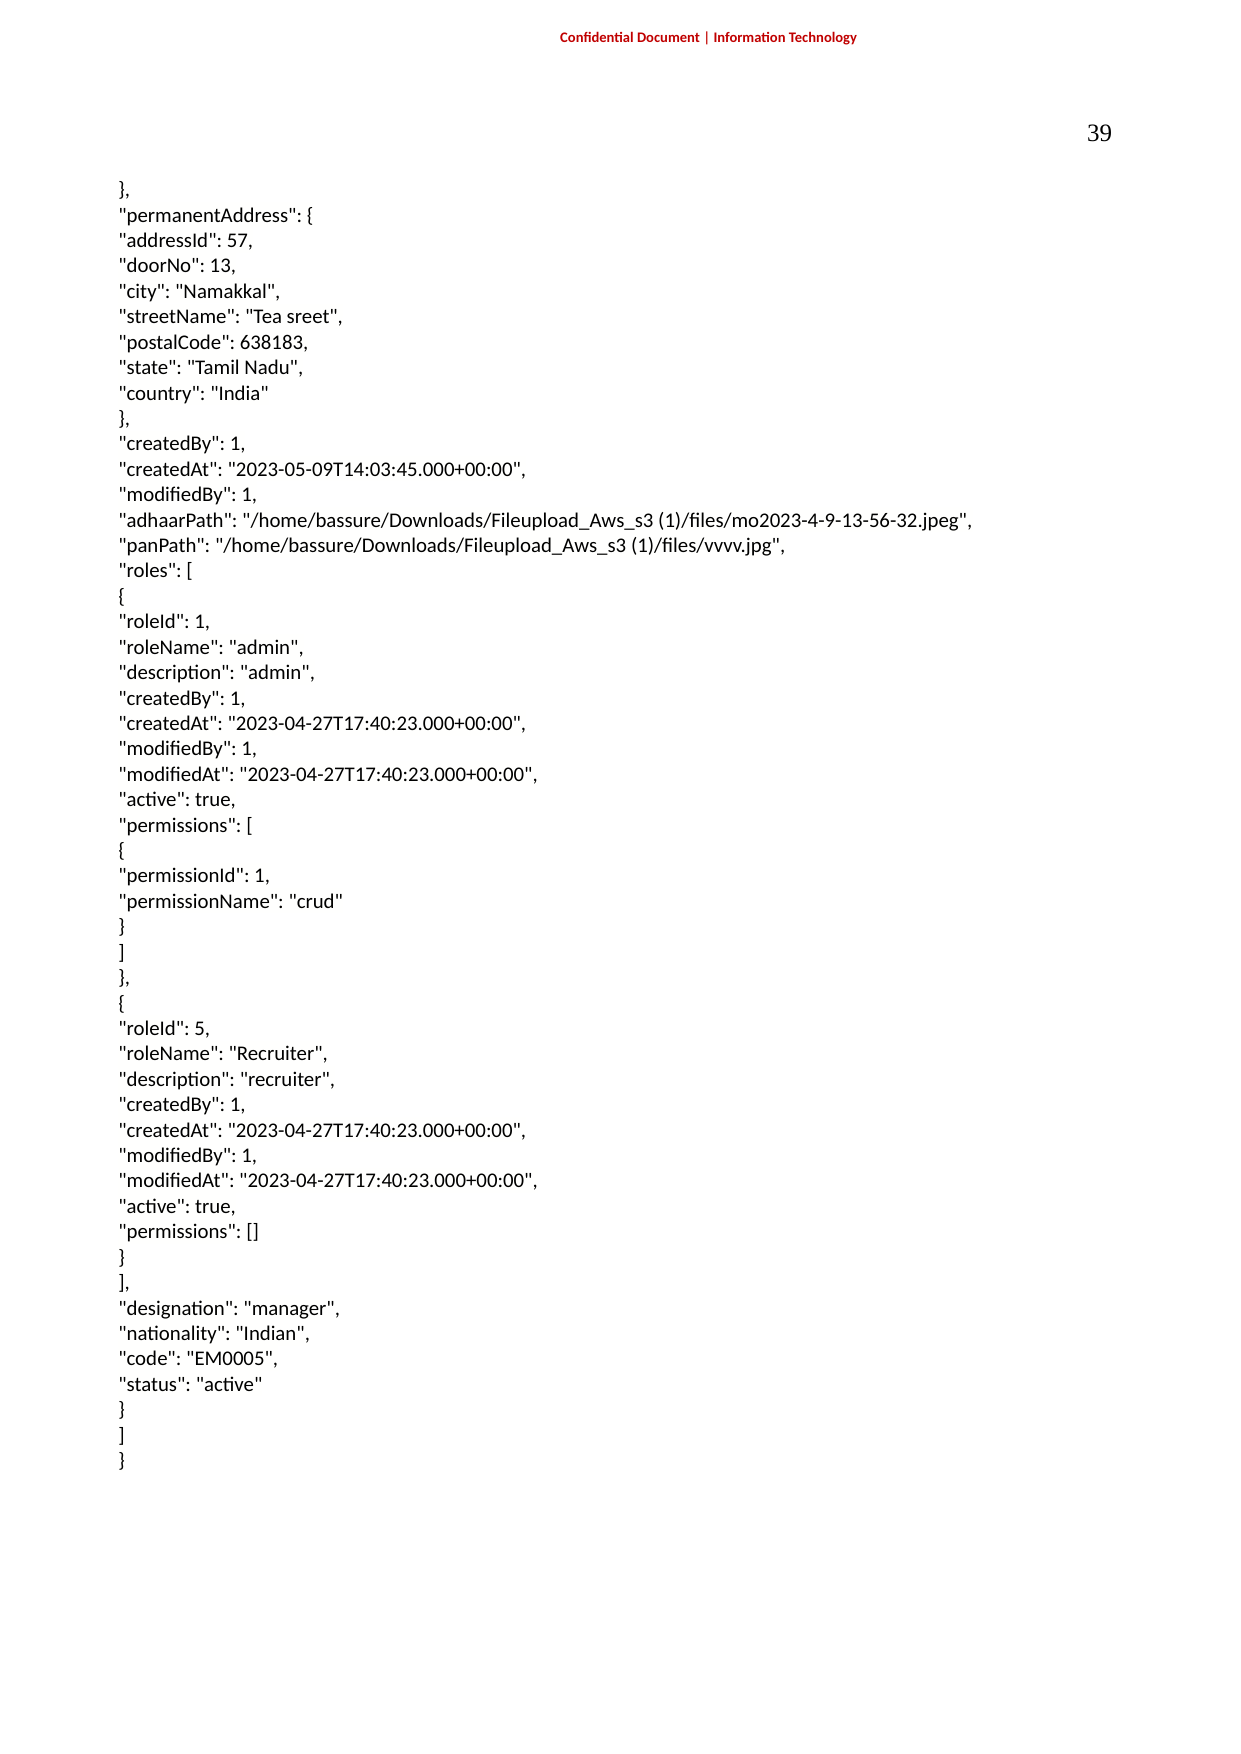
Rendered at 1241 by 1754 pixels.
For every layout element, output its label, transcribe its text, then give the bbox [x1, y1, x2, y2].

text } [118, 1396, 1122, 1422]
text { [118, 990, 1122, 1015]
text "roleId": 5, [118, 1015, 1122, 1041]
text "doorNo": 13, [118, 253, 1122, 278]
text "nationality": "Indian", [118, 1320, 1122, 1346]
text "permissions": [] [118, 1218, 1122, 1244]
text } [118, 1244, 1122, 1269]
text "createdBy": 1, [118, 431, 1122, 456]
text "modifiedAt": "2023-04-27T17:40:23.000+00:00", [118, 761, 1122, 786]
text ], [118, 1269, 1122, 1295]
text "modifiedBy": 1, [118, 1142, 1122, 1168]
text "permanentAddress": { [118, 202, 1122, 227]
text "permissionName": "crud" [118, 888, 1122, 913]
text "description": "recruiter", [118, 1066, 1122, 1091]
text "country": "India" [118, 380, 1122, 405]
text "designation": "manager", [118, 1295, 1122, 1320]
text "postalCode": 638183, [118, 329, 1122, 354]
text "city": "Namakkal", [118, 278, 1122, 303]
text "roleName": "admin", [118, 634, 1122, 659]
text { [118, 583, 1122, 608]
text "permissions": [ [118, 812, 1122, 837]
text "permissionId": 1, [118, 863, 1122, 888]
text "modifiedAt": "2023-04-27T17:40:23.000+00:00", [118, 1168, 1122, 1193]
text "createdBy": 1, [118, 685, 1122, 710]
text "active": true, [118, 786, 1122, 812]
text ] [118, 939, 1122, 964]
text }, [118, 405, 1122, 431]
text "addressId": 57, [118, 227, 1122, 253]
text }, [118, 176, 1122, 202]
text "roleId": 1, [118, 608, 1122, 634]
text "createdAt": "2023-04-27T17:40:23.000+00:00", [118, 710, 1122, 736]
text "streetName": "Tea sreet", [118, 303, 1122, 329]
text "createdAt": "2023-04-27T17:40:23.000+00:00", [118, 1117, 1122, 1142]
text { [118, 837, 1122, 863]
text "roleName": "Recruiter", [118, 1041, 1122, 1066]
text "createdAt": "2023-05-09T14:03:45.000+00:00", [118, 456, 1122, 481]
text }, [118, 964, 1122, 990]
text "state": "Tamil Nadu", [118, 354, 1122, 380]
text ] [118, 1422, 1122, 1447]
text "createdBy": 1, [118, 1091, 1122, 1117]
text "status": "active" [118, 1371, 1122, 1396]
text "adhaarPath": "/home/bassure/Downloads/Fileupload_Aws_s3 (1)/files/mo2023-4-9-13-56-32.jpeg", [118, 507, 1122, 532]
text "panPath": "/home/bassure/Downloads/Fileupload_Aws_s3 (1)/files/vvvv.jpg", [118, 532, 1122, 558]
text "roles": [ [118, 558, 1122, 583]
text "active": true, [118, 1193, 1122, 1218]
text } [118, 913, 1122, 939]
text "modifiedBy": 1, [118, 736, 1122, 761]
text "description": "admin", [118, 659, 1122, 685]
text "code": "EM0005", [118, 1346, 1122, 1371]
text "modifiedBy": 1, [118, 481, 1122, 507]
text } [118, 1447, 1122, 1473]
